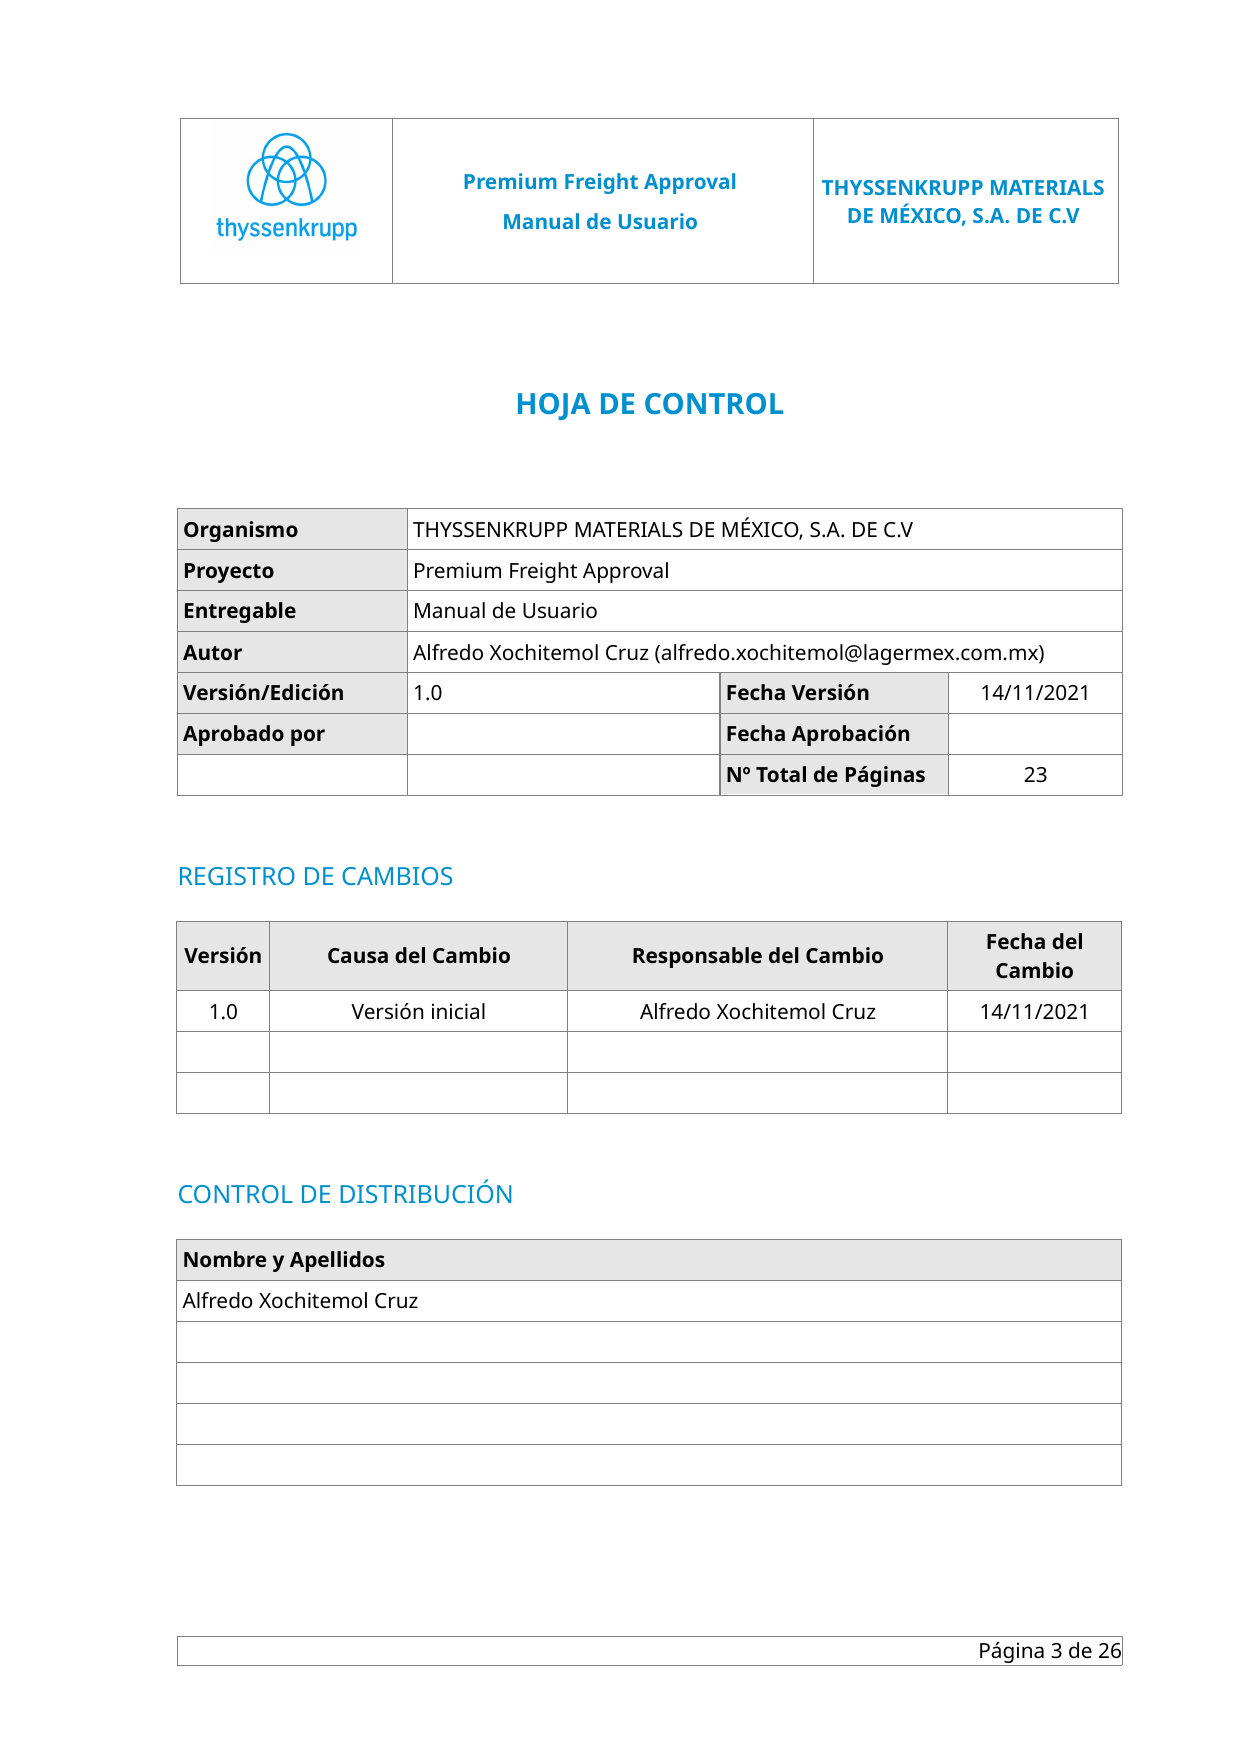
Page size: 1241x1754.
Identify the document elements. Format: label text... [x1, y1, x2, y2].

table_cell [177, 1404, 1121, 1443]
table_cell Proyecto [178, 550, 407, 590]
table_header THYSSENKRUPP MATERIALS DE MÉXICO, S.A. DE C.V [408, 509, 1122, 549]
table_cell 1.0 [177, 991, 269, 1031]
text CONTROL DE DISTRIBUCIÓN [177, 1176, 1122, 1210]
table_cell Nº Total de Páginas [721, 755, 948, 794]
table_header Organismo [178, 509, 407, 549]
table_cell [568, 1073, 947, 1113]
table_header Versión [177, 922, 269, 990]
table_cell Alfredo Xochitemol Cruz [568, 991, 947, 1031]
table_cell Versión/Edición [178, 673, 407, 713]
table_cell 14/11/2021 [949, 673, 1122, 713]
table_cell [177, 1322, 1121, 1362]
table_cell Fecha Aprobación [721, 714, 948, 754]
table_cell [568, 1032, 947, 1072]
table_cell 14/11/2021 [948, 991, 1121, 1031]
table_cell Autor [178, 632, 407, 672]
table_cell Alfredo Xochitemol Cruz [177, 1281, 1121, 1321]
table_cell [177, 1363, 1121, 1403]
table_cell Manual de Usuario [408, 591, 1122, 631]
table_cell [177, 1032, 269, 1072]
table_cell [408, 755, 719, 794]
table_cell [408, 714, 719, 754]
text REGISTRO DE CAMBIOS [177, 858, 1122, 892]
table_header Nombre y Apellidos [177, 1240, 1121, 1280]
table_header Fecha del Cambio [948, 922, 1121, 990]
table_cell Entregable [178, 591, 407, 631]
table_cell [270, 1073, 567, 1113]
table_cell [177, 1445, 1121, 1484]
text HOJA DE CONTROL [177, 384, 1122, 423]
table_cell [948, 1032, 1121, 1072]
table_cell Alfredo Xochitemol Cruz (alfredo.xochitemol@lagermex.com.mx) [408, 632, 1122, 672]
table_header Causa del Cambio [270, 922, 567, 990]
table_cell Premium Freight Approval [408, 550, 1122, 590]
table_cell Fecha Versión [721, 673, 948, 713]
table_cell [948, 1073, 1121, 1113]
table_cell Aprobado por [178, 714, 407, 754]
table_cell [177, 1073, 269, 1113]
table_cell 23 [949, 755, 1122, 794]
table_cell [178, 755, 407, 794]
table_cell [949, 714, 1122, 754]
table_cell 1.0 [408, 673, 719, 713]
table_cell [270, 1032, 567, 1072]
table_cell Versión inicial [270, 991, 567, 1031]
table_header Responsable del Cambio [568, 922, 947, 990]
